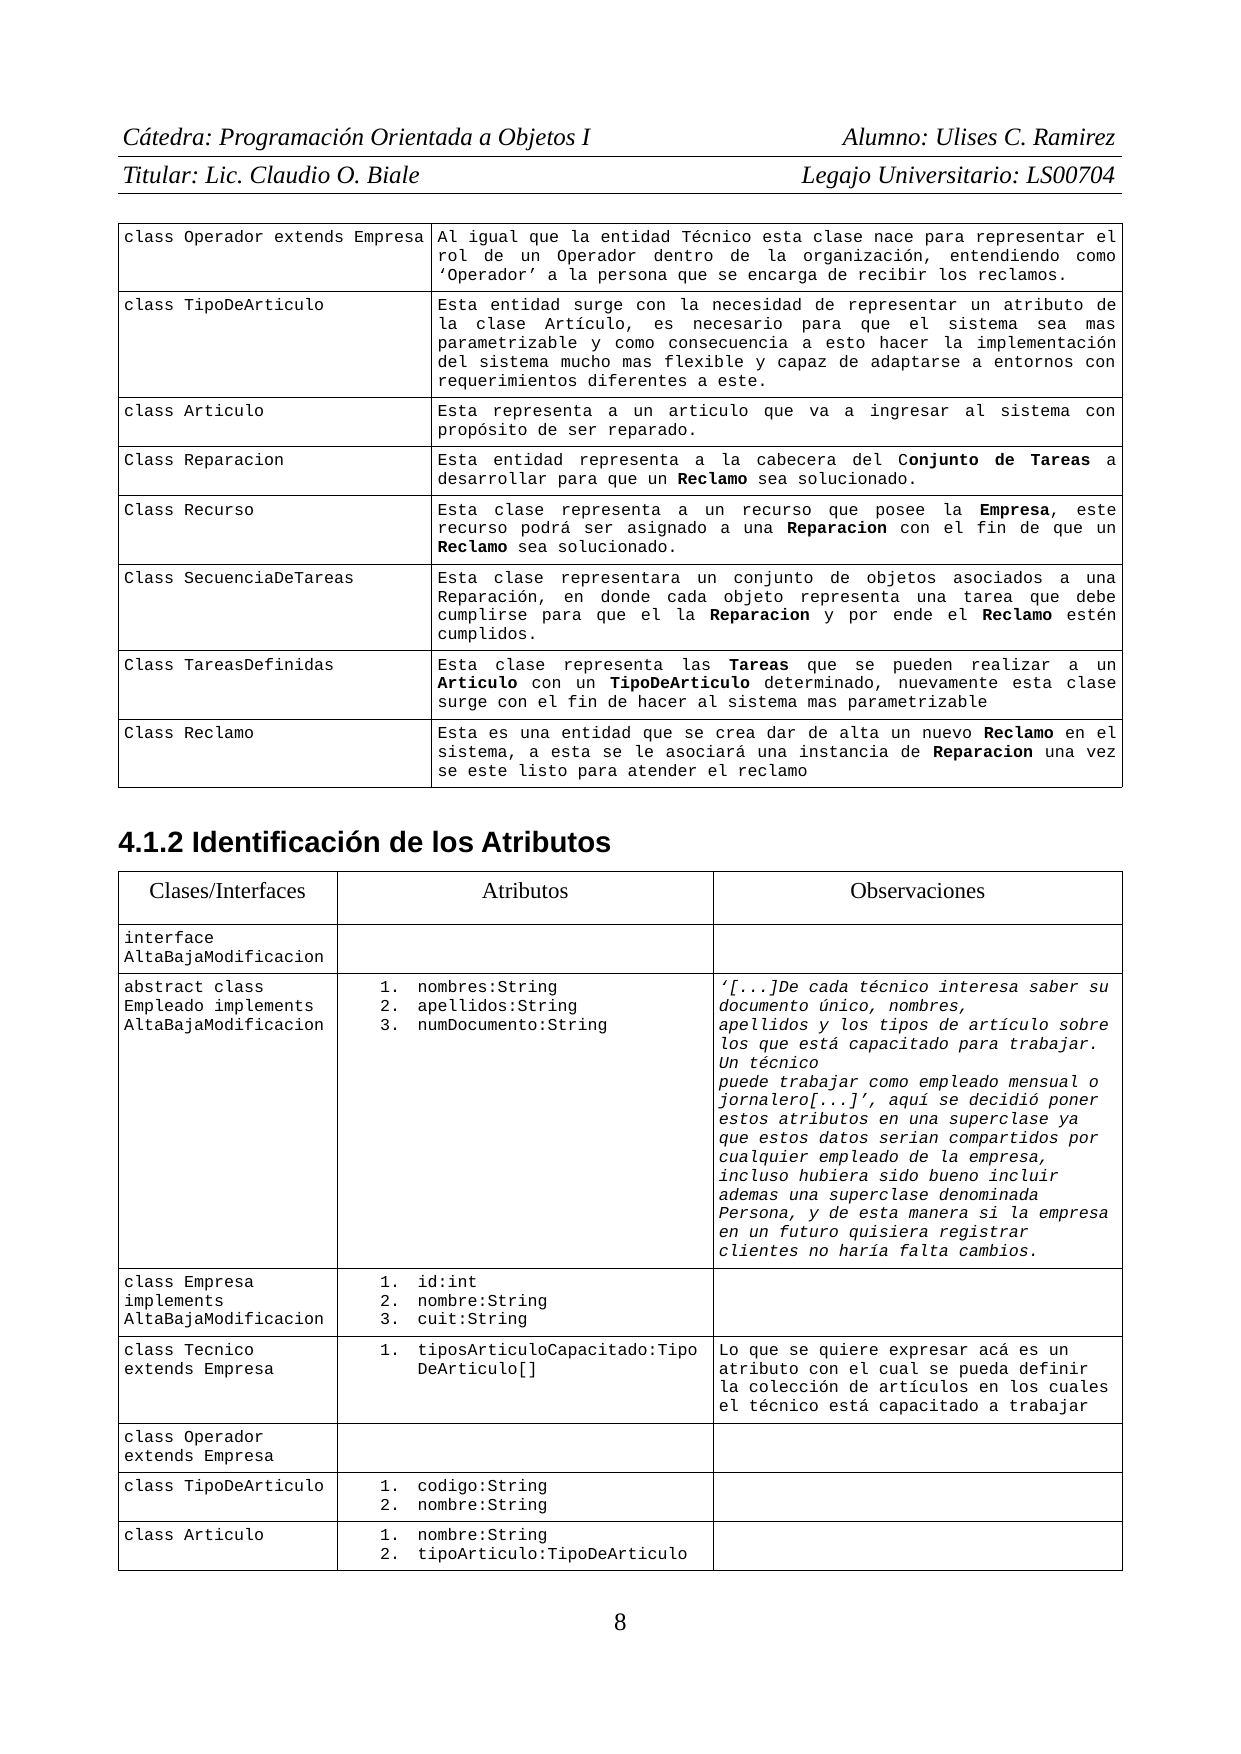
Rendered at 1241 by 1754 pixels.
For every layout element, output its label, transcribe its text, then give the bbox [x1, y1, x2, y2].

table_cell class Tecnico extends Empresa [119, 1337, 337, 1422]
table_cell Esta clase representa a un recurso que posee la Empresa, este recurso podrá ser asignado a una Reparacion con el fin de que un Reclamo sea solucionado. [432, 496, 1122, 563]
table_cell tiposArticuloCapacitado:TipoDeArticulo[] [338, 1337, 713, 1422]
table_cell Lo que se quiere expresar acá es un atributo con el cual se pueda definir la colección de artículos en los cuales el técnico está capacitado a trabajar [714, 1337, 1122, 1422]
table_cell interface AltaBajaModificacion [119, 925, 337, 973]
table_cell [714, 1424, 1122, 1472]
table_cell class TipoDeArticulo [119, 1473, 337, 1521]
table_cell Class Reclamo [119, 720, 431, 787]
table_cell Esta clase representa las Tareas que se pueden realizar a un Articulo con un TipoDeArticulo determinado, nuevamente esta clase surge con el fin de hacer al sistema mas parametrizable [432, 651, 1122, 718]
table_cell nombre:String tipoArticulo:TipoDeArticulo [338, 1522, 713, 1570]
table_cell class TipoDeArticulo [119, 292, 431, 397]
table_cell Esta clase representara un conjunto de objetos asociados a una Reparación, en donde cada objeto representa una tarea que debe cumplirse para que el la Reparacion y por ende el Reclamo estén cumplidos. [432, 565, 1122, 650]
table_cell Class Reparacion [119, 447, 431, 495]
table_cell Class Recurso [119, 496, 431, 563]
table_cell class Articulo [119, 398, 431, 446]
table_cell class Articulo [119, 1522, 337, 1570]
table_cell class Operador extends Empresa [119, 1424, 337, 1472]
subtitle 4.1.2 Identificación de los Atributos [118, 825, 1122, 859]
table_cell nombres:String apellidos:String numDocumento:String [338, 974, 713, 1267]
table_cell [338, 1424, 713, 1472]
table_header Atributos [338, 872, 713, 924]
table_cell ‘[...]De cada técnico interesa saber su documento único, nombres, apellidos y los tipos de artículo sobre los que está capacitado para trabajar. Un técnico puede trabajar como empleado mensual o jornalero[...]’, aquí se decidió poner estos atributos en una superclase ya que estos datos serian compartidos por cualquier empleado de la empresa, incluso hubiera sido bueno incluir ademas una superclase denominada Persona, y de esta manera si la empresa en un futuro quisiera registrar clientes no haría falta cambios. [714, 974, 1122, 1267]
table_cell [338, 925, 713, 973]
table_cell Esta entidad representa a la cabecera del Conjunto de Tareas a desarrollar para que un Reclamo sea solucionado. [432, 447, 1122, 495]
table_cell class Empresa implements AltaBajaModificacion [119, 1269, 337, 1336]
table_cell [714, 1522, 1122, 1570]
table_cell Class TareasDefinidas [119, 651, 431, 718]
table_cell [714, 1269, 1122, 1336]
table_cell class Operador extends Empresa [119, 224, 431, 291]
table_cell Class SecuenciaDeTareas [119, 565, 431, 650]
table_cell codigo:String nombre:String [338, 1473, 713, 1521]
table_cell id:int nombre:String cuit:String [338, 1269, 713, 1336]
table_cell [714, 925, 1122, 973]
table_cell Esta entidad surge con la necesidad de representar un atributo de la clase Artículo, es necesario para que el sistema sea mas parametrizable y como consecuencia a esto hacer la implementación del sistema mucho mas flexible y capaz de adaptarse a entornos con requerimientos diferentes a este. [432, 292, 1122, 397]
table_cell Al igual que la entidad Técnico esta clase nace para representar el rol de un Operador dentro de la organización, entendiendo como ‘Operador’ a la persona que se encarga de recibir los reclamos. [432, 224, 1122, 291]
table_header Clases/Interfaces [119, 872, 337, 924]
table_cell [714, 1473, 1122, 1521]
table_cell abstract class Empleado implements AltaBajaModificacion [119, 974, 337, 1267]
table_header Observaciones [714, 872, 1122, 924]
table_cell Esta representa a un articulo que va a ingresar al sistema con propósito de ser reparado. [432, 398, 1122, 446]
table_cell Esta es una entidad que se crea dar de alta un nuevo Reclamo en el sistema, a esta se le asociará una instancia de Reparacion una vez se este listo para atender el reclamo [432, 720, 1122, 787]
